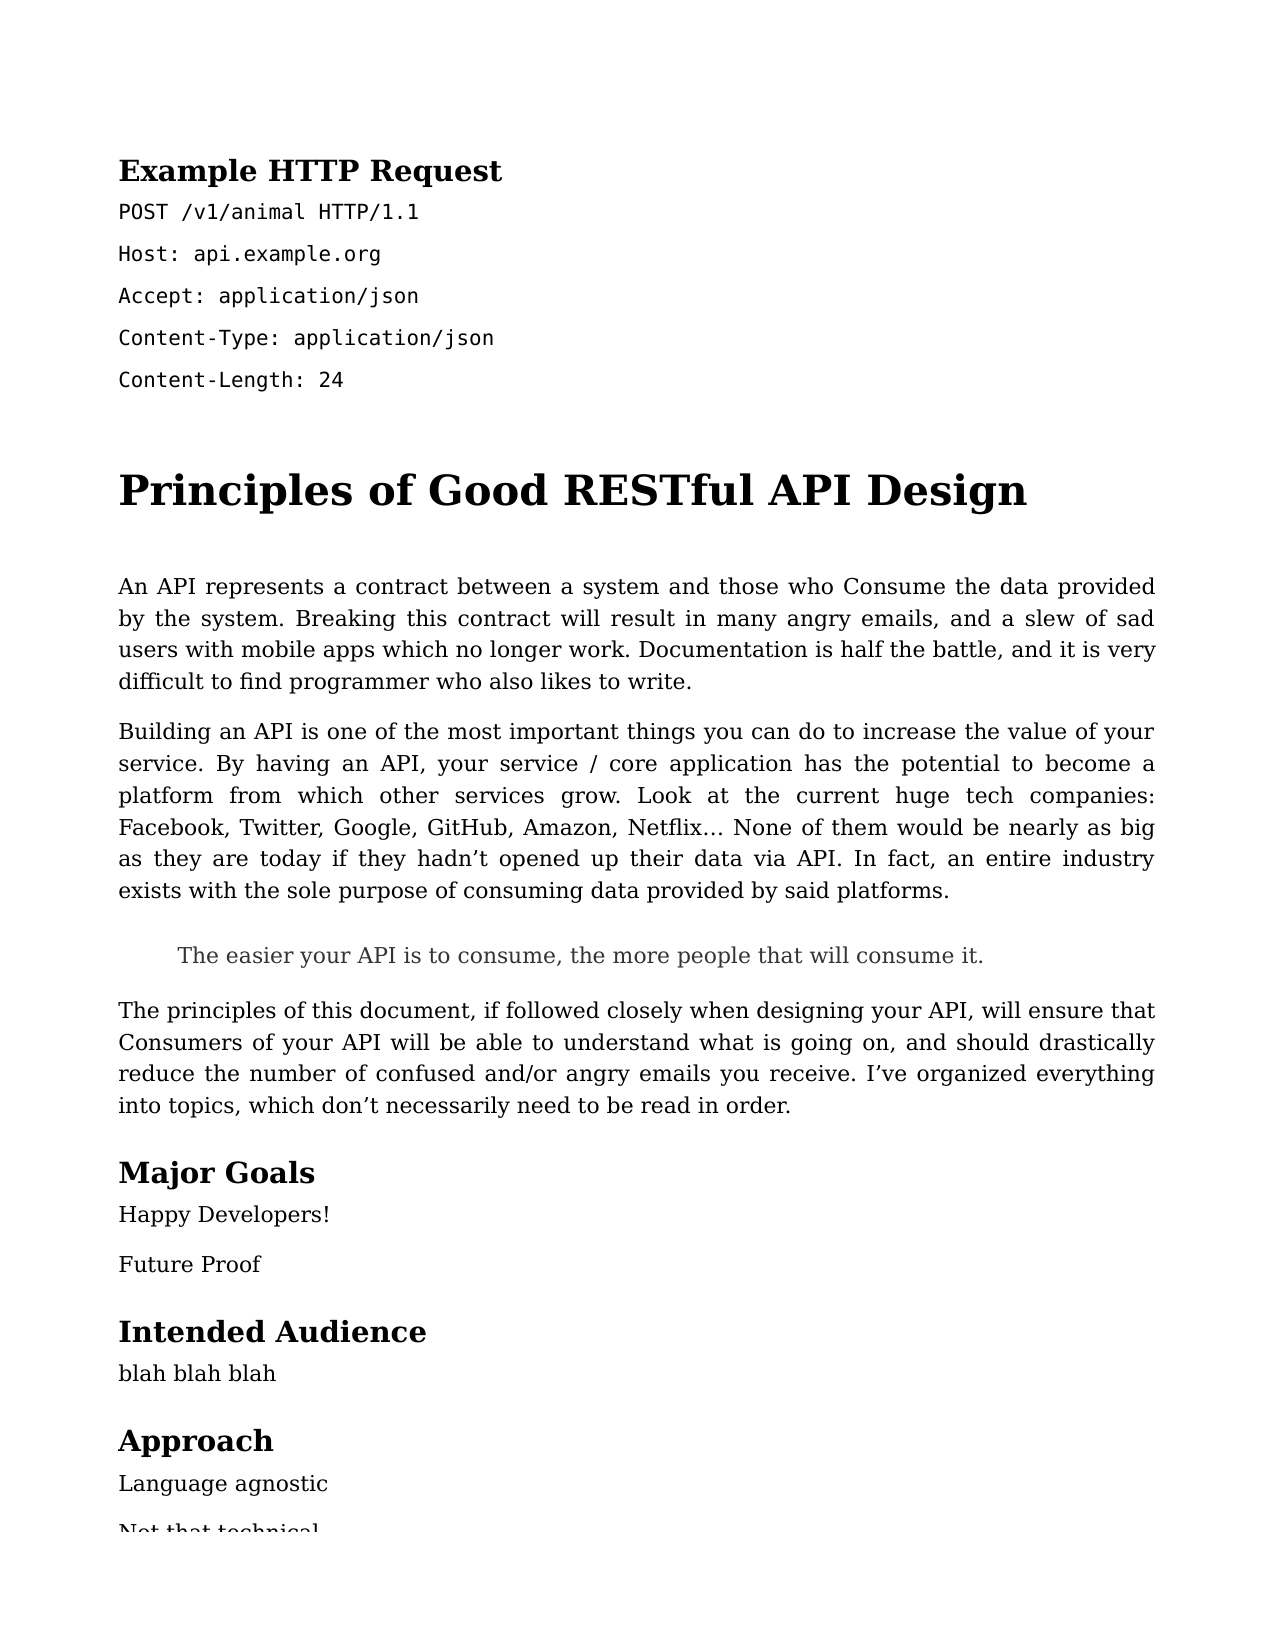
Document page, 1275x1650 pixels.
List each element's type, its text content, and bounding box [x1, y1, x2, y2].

text Content-Length: 24 [118, 368, 1157, 392]
text Content-Type: application/json [118, 326, 1157, 350]
text POST /v1/animal HTTP/1.1 [118, 200, 1157, 224]
text Accept: application/json [118, 284, 1157, 308]
text Host: api.example.org [118, 242, 1157, 266]
subtitle Example HTTP Request [118, 153, 1157, 188]
